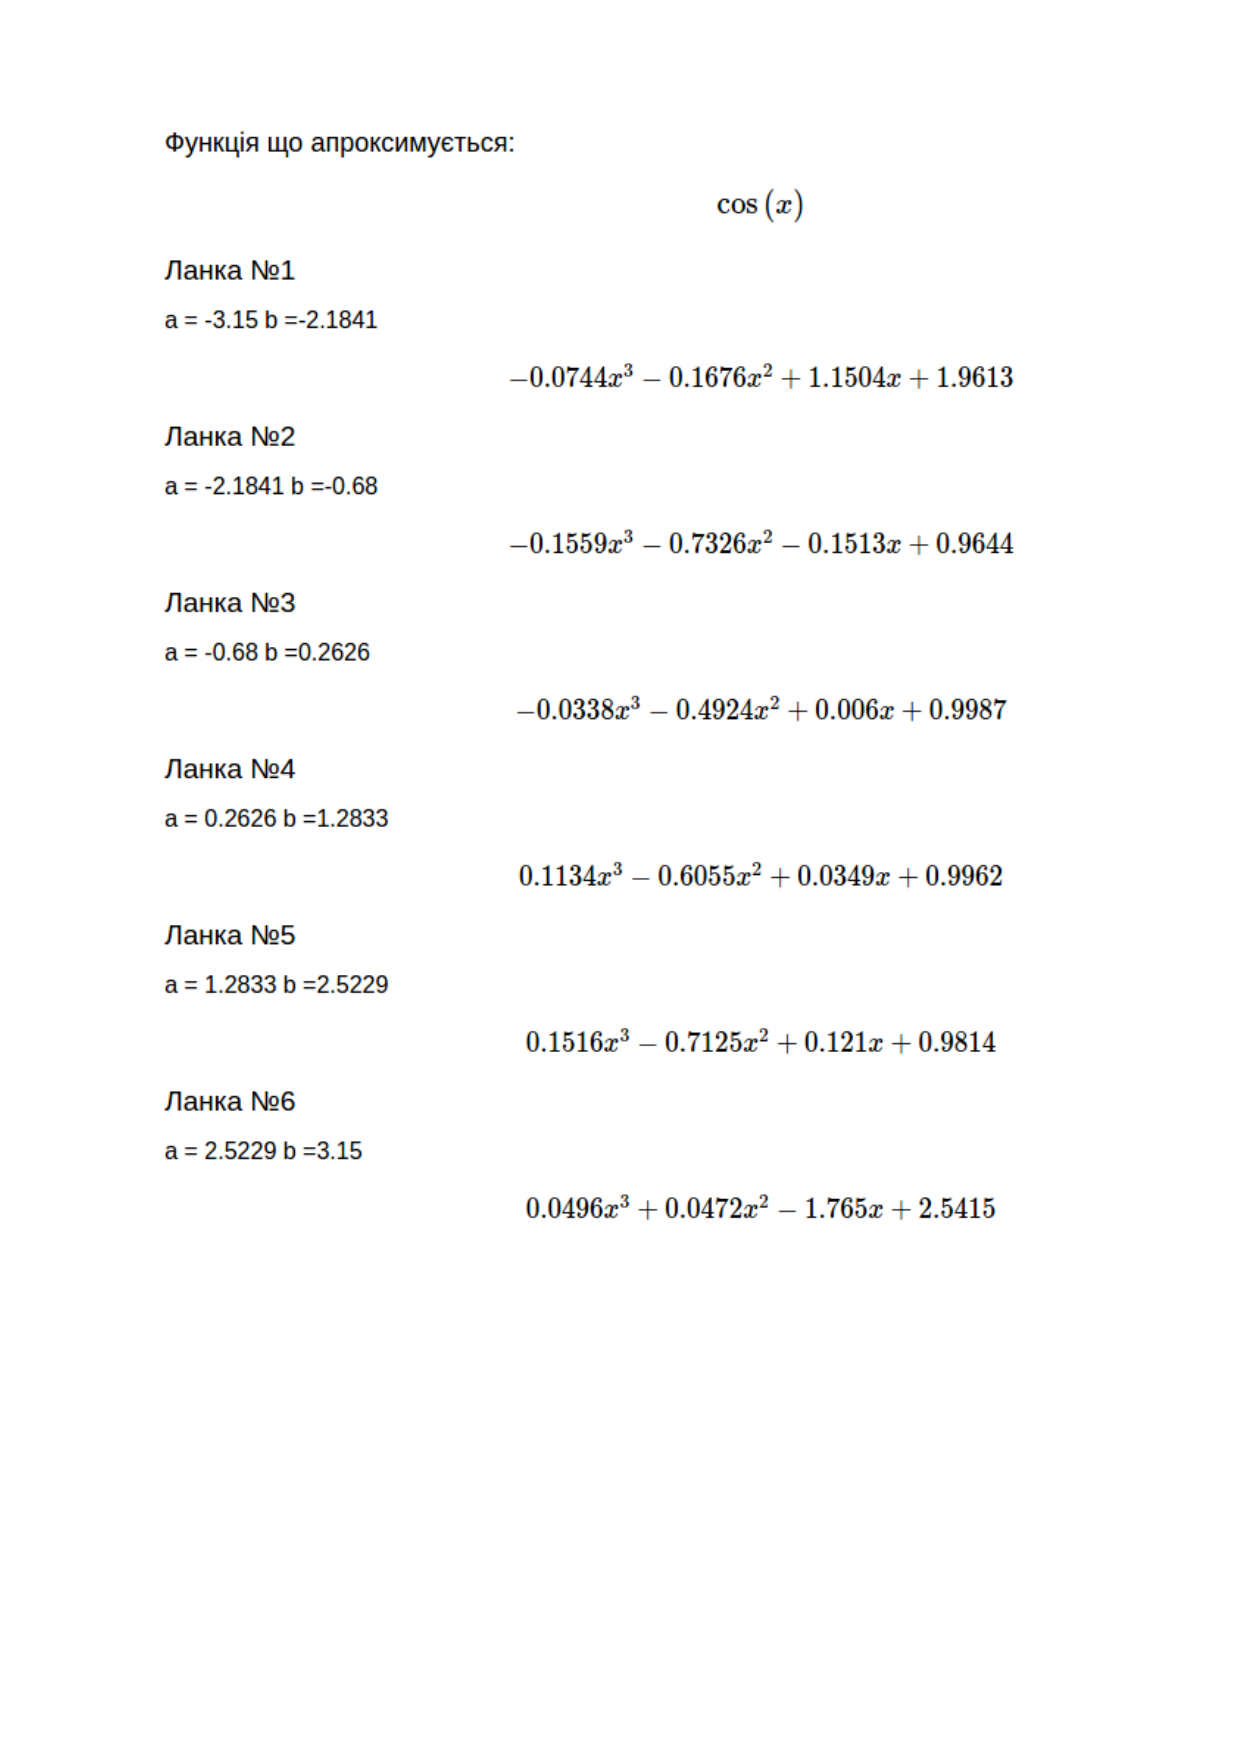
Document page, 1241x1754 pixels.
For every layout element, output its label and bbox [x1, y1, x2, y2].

picture [138, 118, 1143, 1227]
